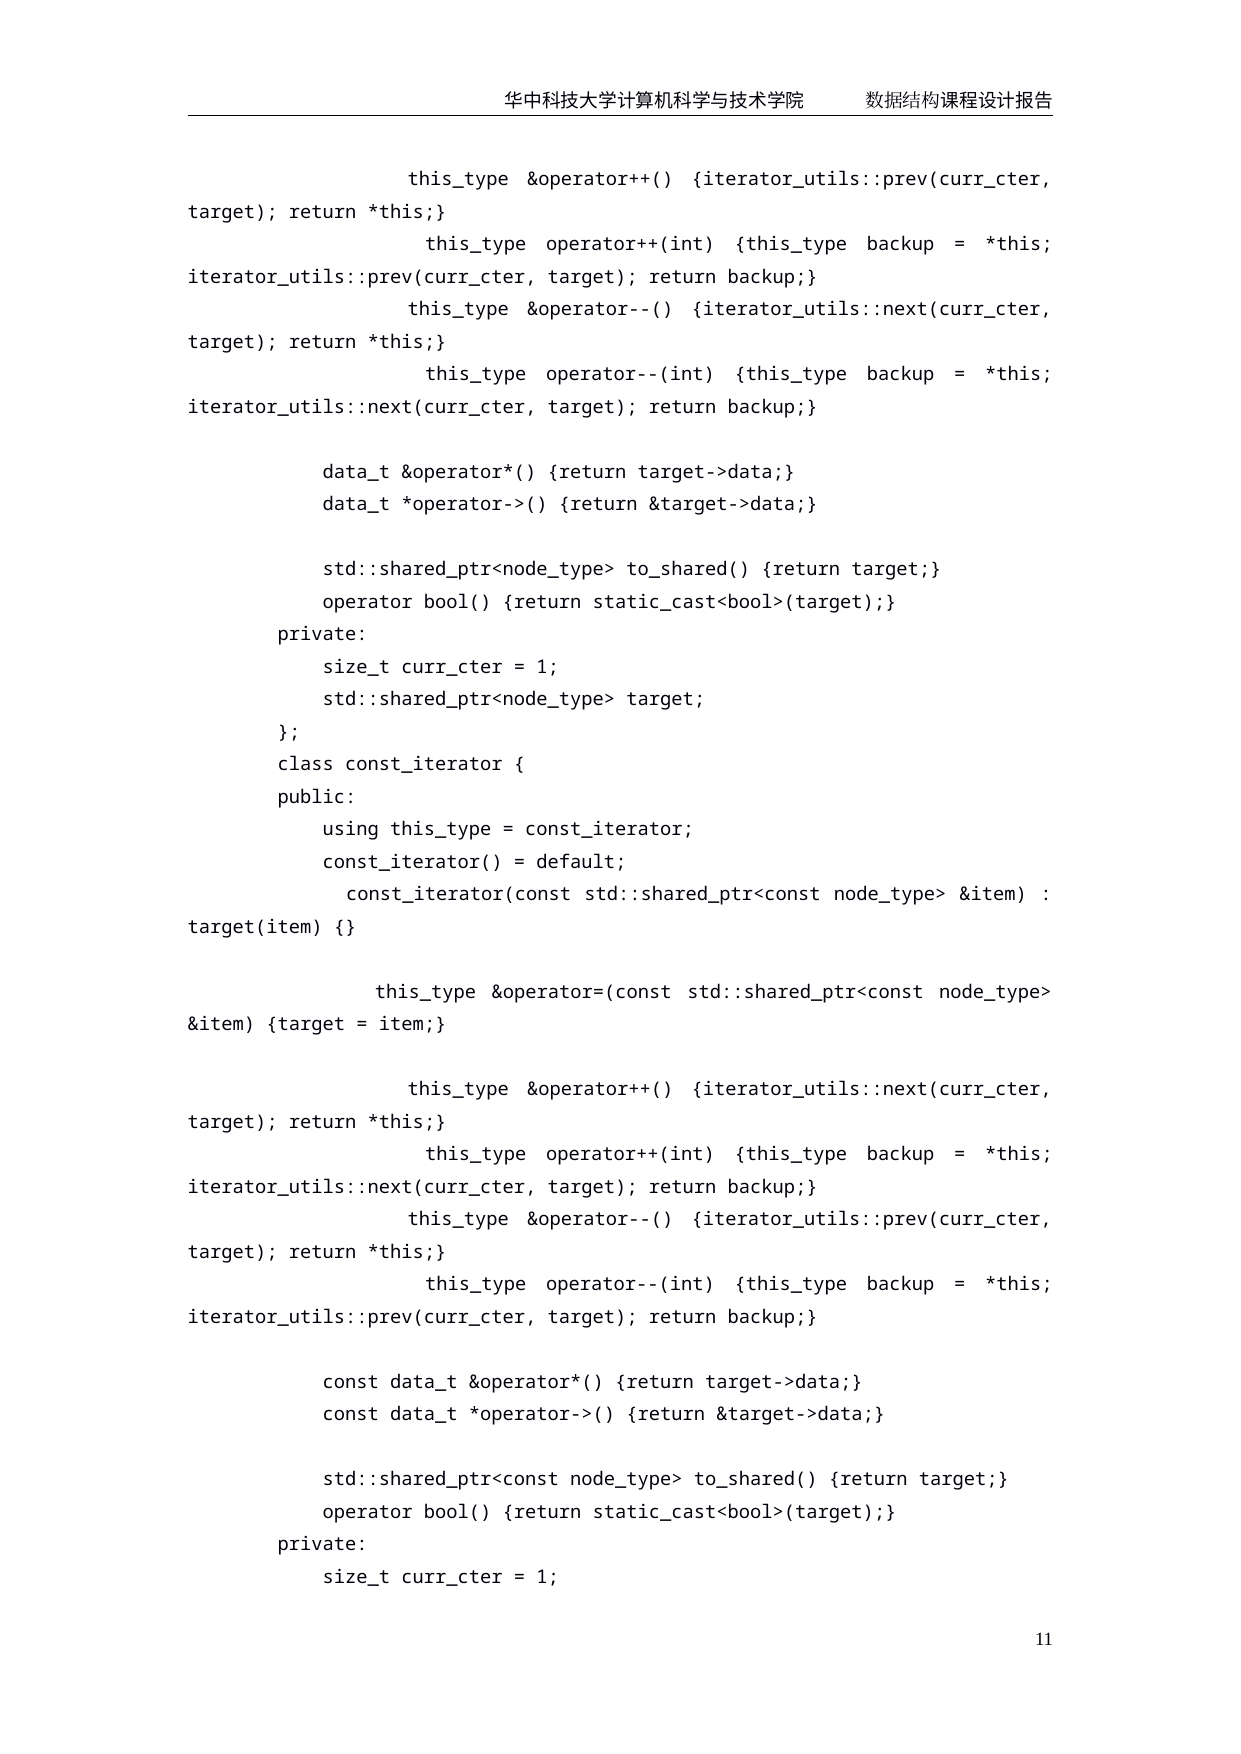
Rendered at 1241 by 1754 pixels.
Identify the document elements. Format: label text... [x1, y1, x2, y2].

text this_type &operator++() {iterator_utils::next(curr_cter, target); return *this;} [187, 1072, 1053, 1137]
text size_t curr_cter = 1; [187, 1559, 1053, 1592]
text this_type operator--(int) {this_type backup = *this; iterator_utils::prev(curr_cter, target); return backup;} [187, 1267, 1053, 1332]
text operator bool() {return static_cast<bool>(target);} [187, 1494, 1053, 1527]
text this_type &operator--() {iterator_utils::next(curr_cter, target); return *this;} [187, 292, 1053, 357]
text this_type &operator++() {iterator_utils::prev(curr_cter, target); return *this;} [187, 162, 1053, 227]
text data_t &operator*() {return target->data;} [187, 454, 1053, 487]
text private: [187, 1527, 1053, 1559]
text this_type operator++(int) {this_type backup = *this; iterator_utils::next(curr_cter, target); return backup;} [187, 1137, 1053, 1202]
text this_type operator--(int) {this_type backup = *this; iterator_utils::next(curr_cter, target); return backup;} [187, 357, 1053, 422]
text data_t *operator->() {return &target->data;} [187, 487, 1053, 519]
text operator bool() {return static_cast<bool>(target);} [187, 584, 1053, 617]
text std::shared_ptr<node_type> to_shared() {return target;} [187, 552, 1053, 584]
text private: [187, 617, 1053, 649]
text class const_iterator { [187, 747, 1053, 779]
text std::shared_ptr<node_type> target; [187, 682, 1053, 714]
text using this_type = const_iterator; [187, 812, 1053, 844]
text const data_t *operator->() {return &target->data;} [187, 1397, 1053, 1429]
text public: [187, 779, 1053, 812]
text this_type &operator=(const std::shared_ptr<const node_type> &item) {target = item;} [187, 974, 1053, 1039]
text std::shared_ptr<const node_type> to_shared() {return target;} [187, 1462, 1053, 1494]
text }; [187, 714, 1053, 747]
text const data_t &operator*() {return target->data;} [187, 1364, 1053, 1397]
text this_type &operator--() {iterator_utils::prev(curr_cter, target); return *this;} [187, 1202, 1053, 1267]
text size_t curr_cter = 1; [187, 649, 1053, 682]
text this_type operator++(int) {this_type backup = *this; iterator_utils::prev(curr_cter, target); return backup;} [187, 227, 1053, 292]
text const_iterator() = default; [187, 844, 1053, 877]
text const_iterator(const std::shared_ptr<const node_type> &item) : target(item) {} [187, 877, 1053, 942]
